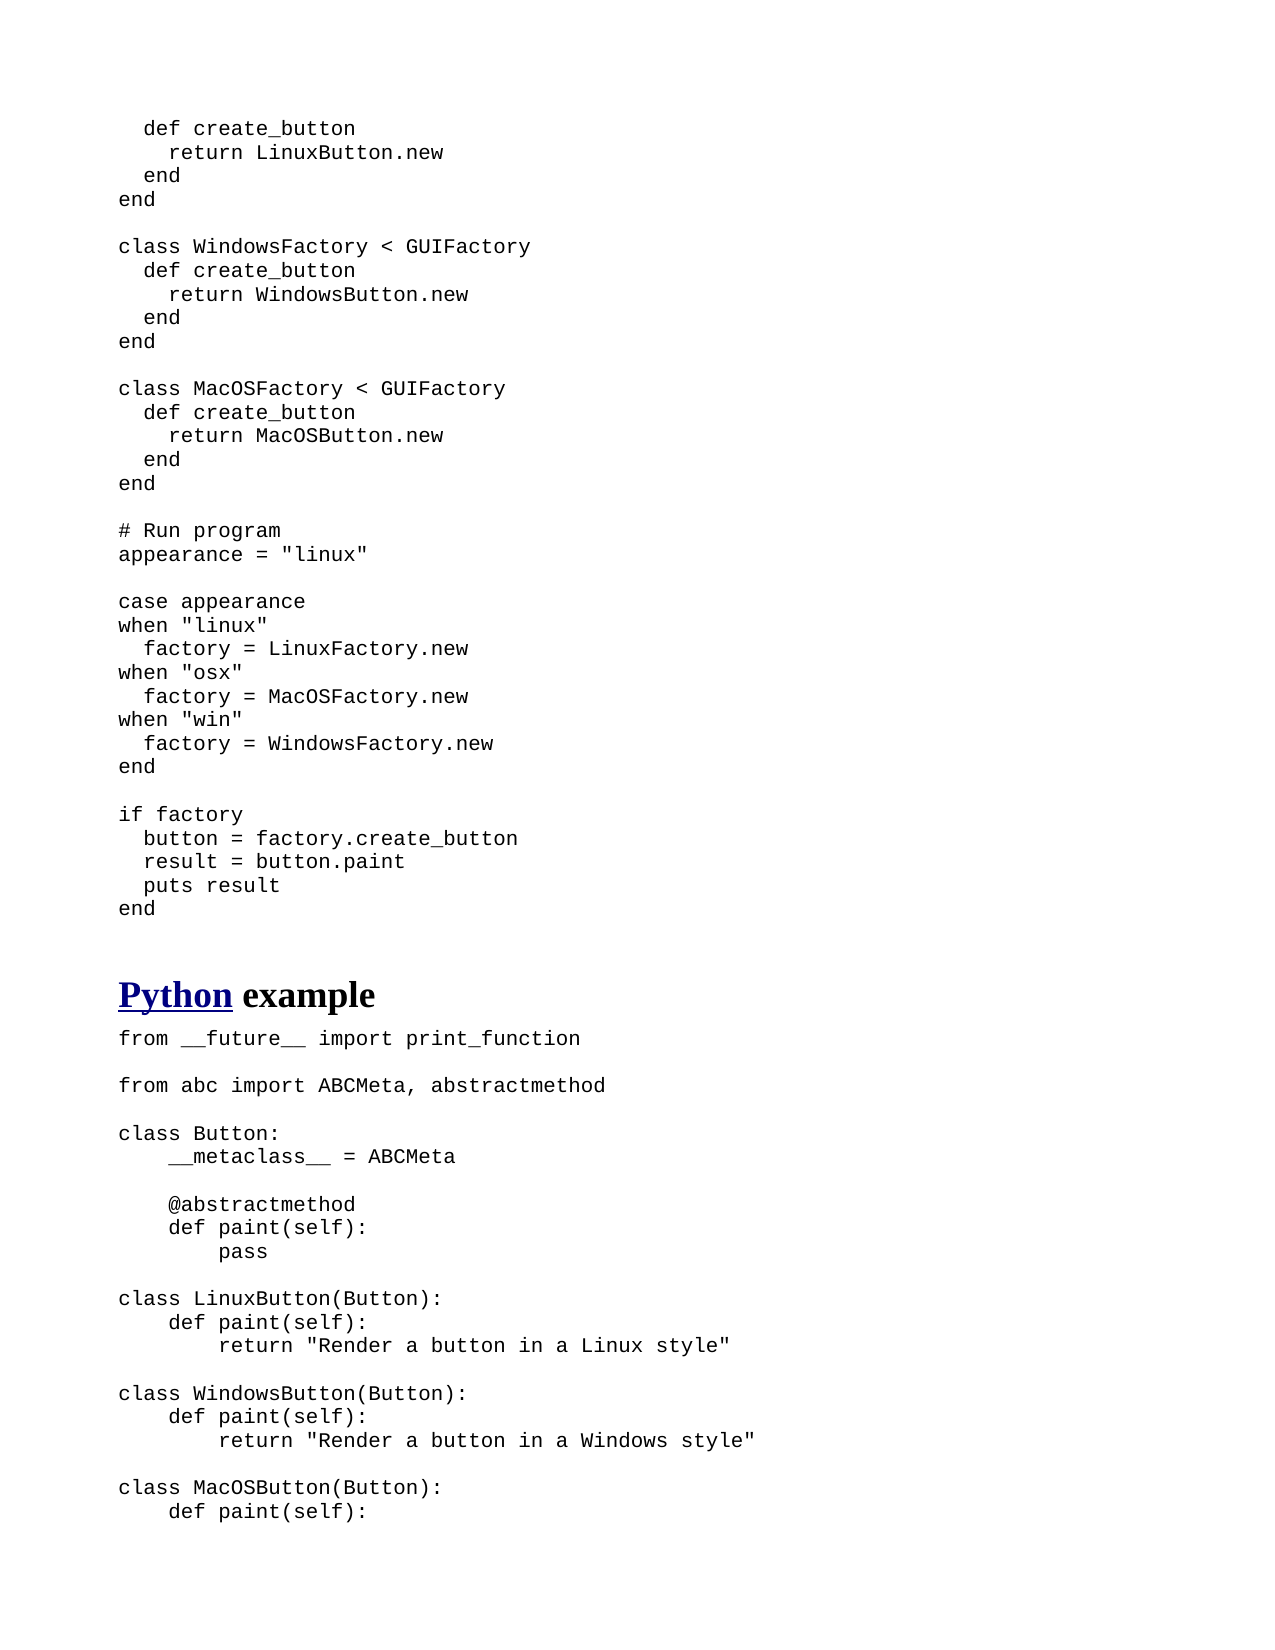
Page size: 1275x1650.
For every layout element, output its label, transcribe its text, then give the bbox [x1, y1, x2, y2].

text class WindowsFactory < GUIFactory [118, 236, 1157, 260]
text def create_button [118, 402, 1157, 426]
text end [118, 331, 1157, 354]
text when "osx" [118, 662, 1157, 686]
text def paint(self): [118, 1406, 1157, 1430]
text return LinuxButton.new [118, 142, 1157, 165]
text def create_button [118, 118, 1157, 142]
text end [118, 165, 1157, 189]
text case appearance [118, 591, 1157, 615]
subtitle Python example [118, 972, 1157, 1016]
text return WindowsButton.new [118, 284, 1157, 307]
text end [118, 757, 1157, 780]
text __metaclass__ = ABCMeta [118, 1146, 1157, 1170]
text factory = WindowsFactory.new [118, 733, 1157, 757]
text factory = LinuxFactory.new [118, 638, 1157, 662]
text def create_button [118, 260, 1157, 284]
text appearance = "linux" [118, 544, 1157, 567]
text class MacOSButton(Button): [118, 1477, 1157, 1501]
text result = button.paint [118, 851, 1157, 875]
text end [118, 898, 1157, 922]
text def paint(self): [118, 1501, 1157, 1524]
text puts result [118, 875, 1157, 898]
text @abstractmethod [118, 1193, 1157, 1217]
text class WindowsButton(Button): [118, 1383, 1157, 1406]
text pass [118, 1241, 1157, 1264]
text from abc import ABCMeta, abstractmethod [118, 1075, 1157, 1099]
text when "linux" [118, 615, 1157, 638]
text end [118, 449, 1157, 473]
text def paint(self): [118, 1217, 1157, 1241]
text return MacOSButton.new [118, 426, 1157, 449]
text factory = MacOSFactory.new [118, 686, 1157, 709]
text return "Render a button in a Linux style" [118, 1335, 1157, 1359]
text button = factory.create_button [118, 827, 1157, 851]
text # Run program [118, 520, 1157, 544]
text end [118, 189, 1157, 213]
text return "Render a button in a Windows style" [118, 1430, 1157, 1454]
text if factory [118, 804, 1157, 827]
text end [118, 473, 1157, 496]
text class LinuxButton(Button): [118, 1288, 1157, 1312]
text def paint(self): [118, 1312, 1157, 1335]
text end [118, 307, 1157, 331]
text class MacOSFactory < GUIFactory [118, 378, 1157, 402]
text class Button: [118, 1123, 1157, 1146]
text from __future__ import print_function [118, 1028, 1157, 1052]
text when "win" [118, 709, 1157, 733]
